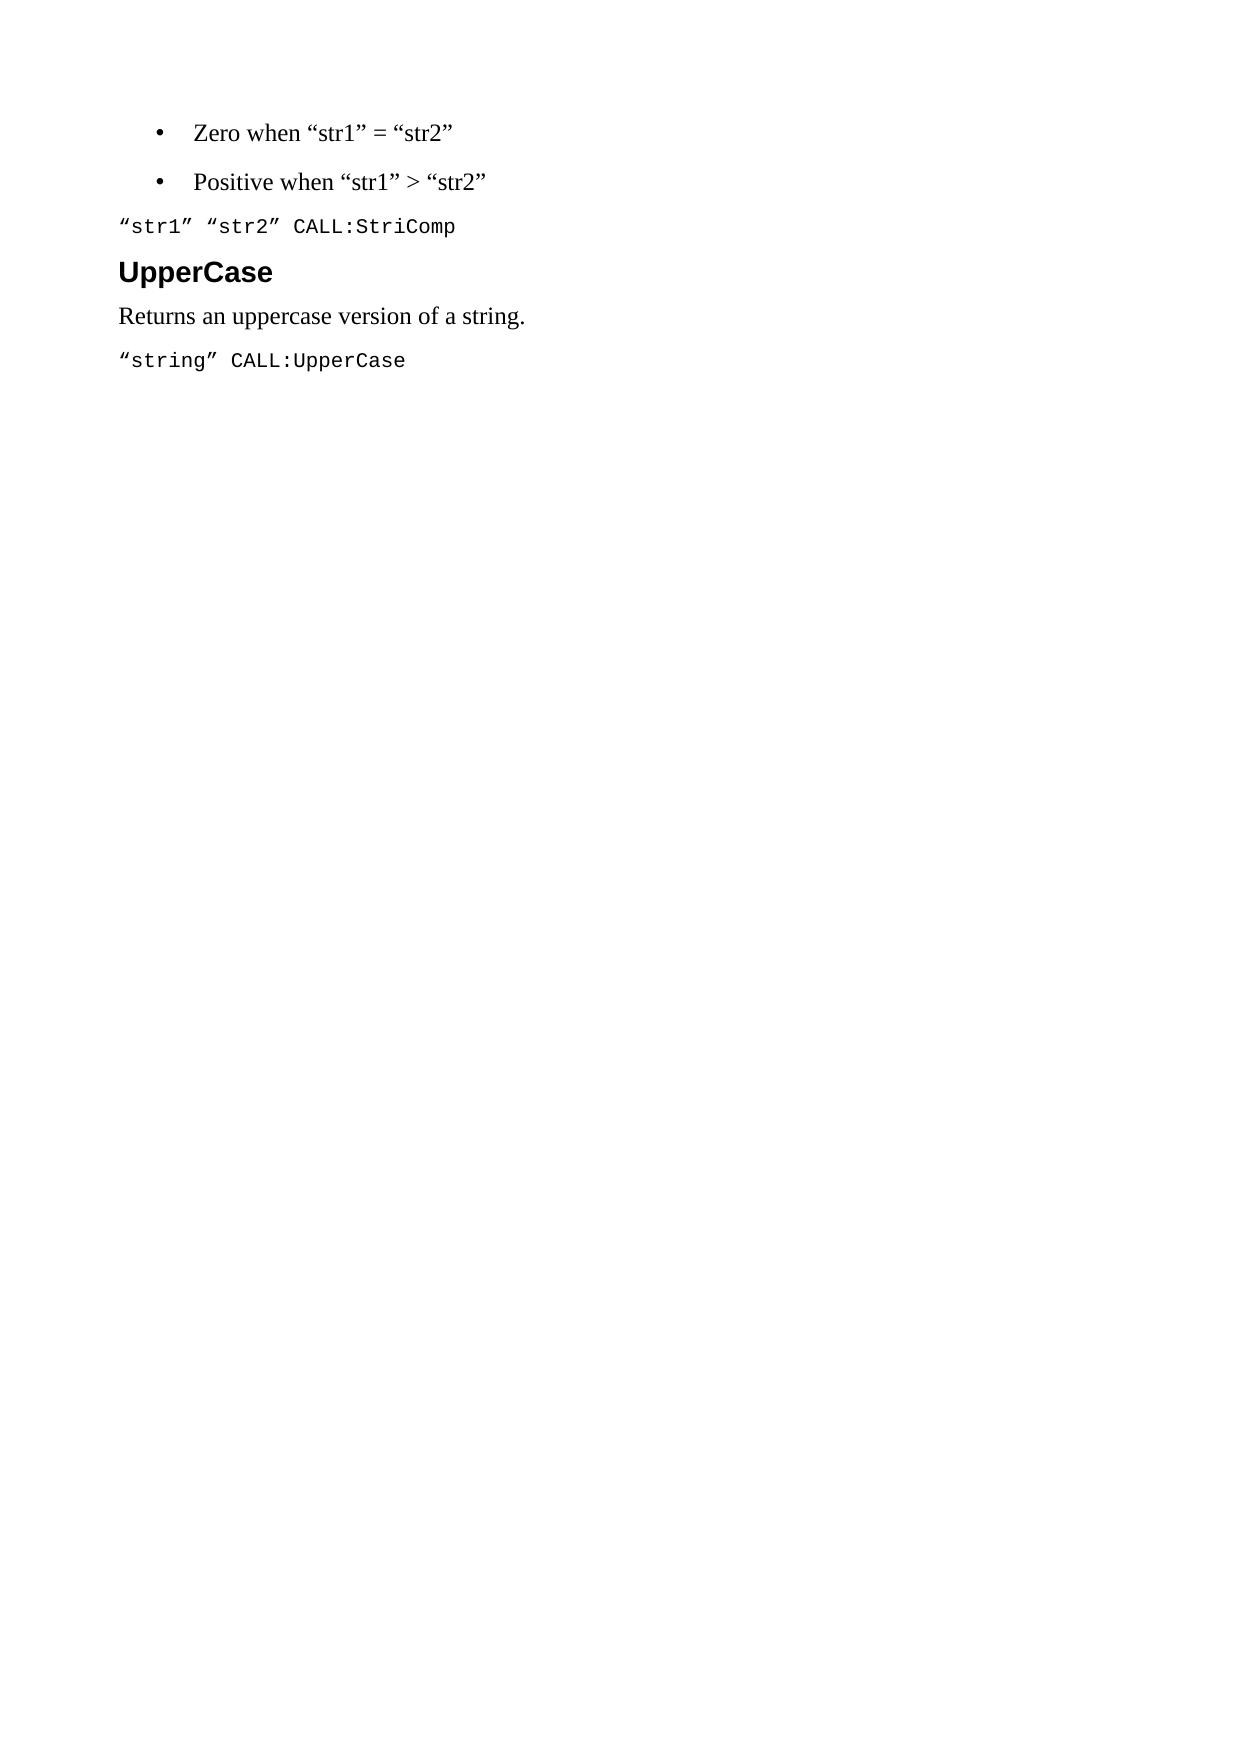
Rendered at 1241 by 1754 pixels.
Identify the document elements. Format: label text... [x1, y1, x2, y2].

subtitle UpperCase [118, 254, 1122, 288]
text Returns an uppercase version of a string. [118, 301, 1122, 329]
text “string” CALL:UpperCase [118, 350, 1122, 373]
list Positive when “str1” > “str2” [156, 167, 1122, 196]
text “str1” “str2” CALL:StriComp [118, 216, 1122, 240]
list Zero when “str1” = “str2” [156, 118, 1122, 147]
